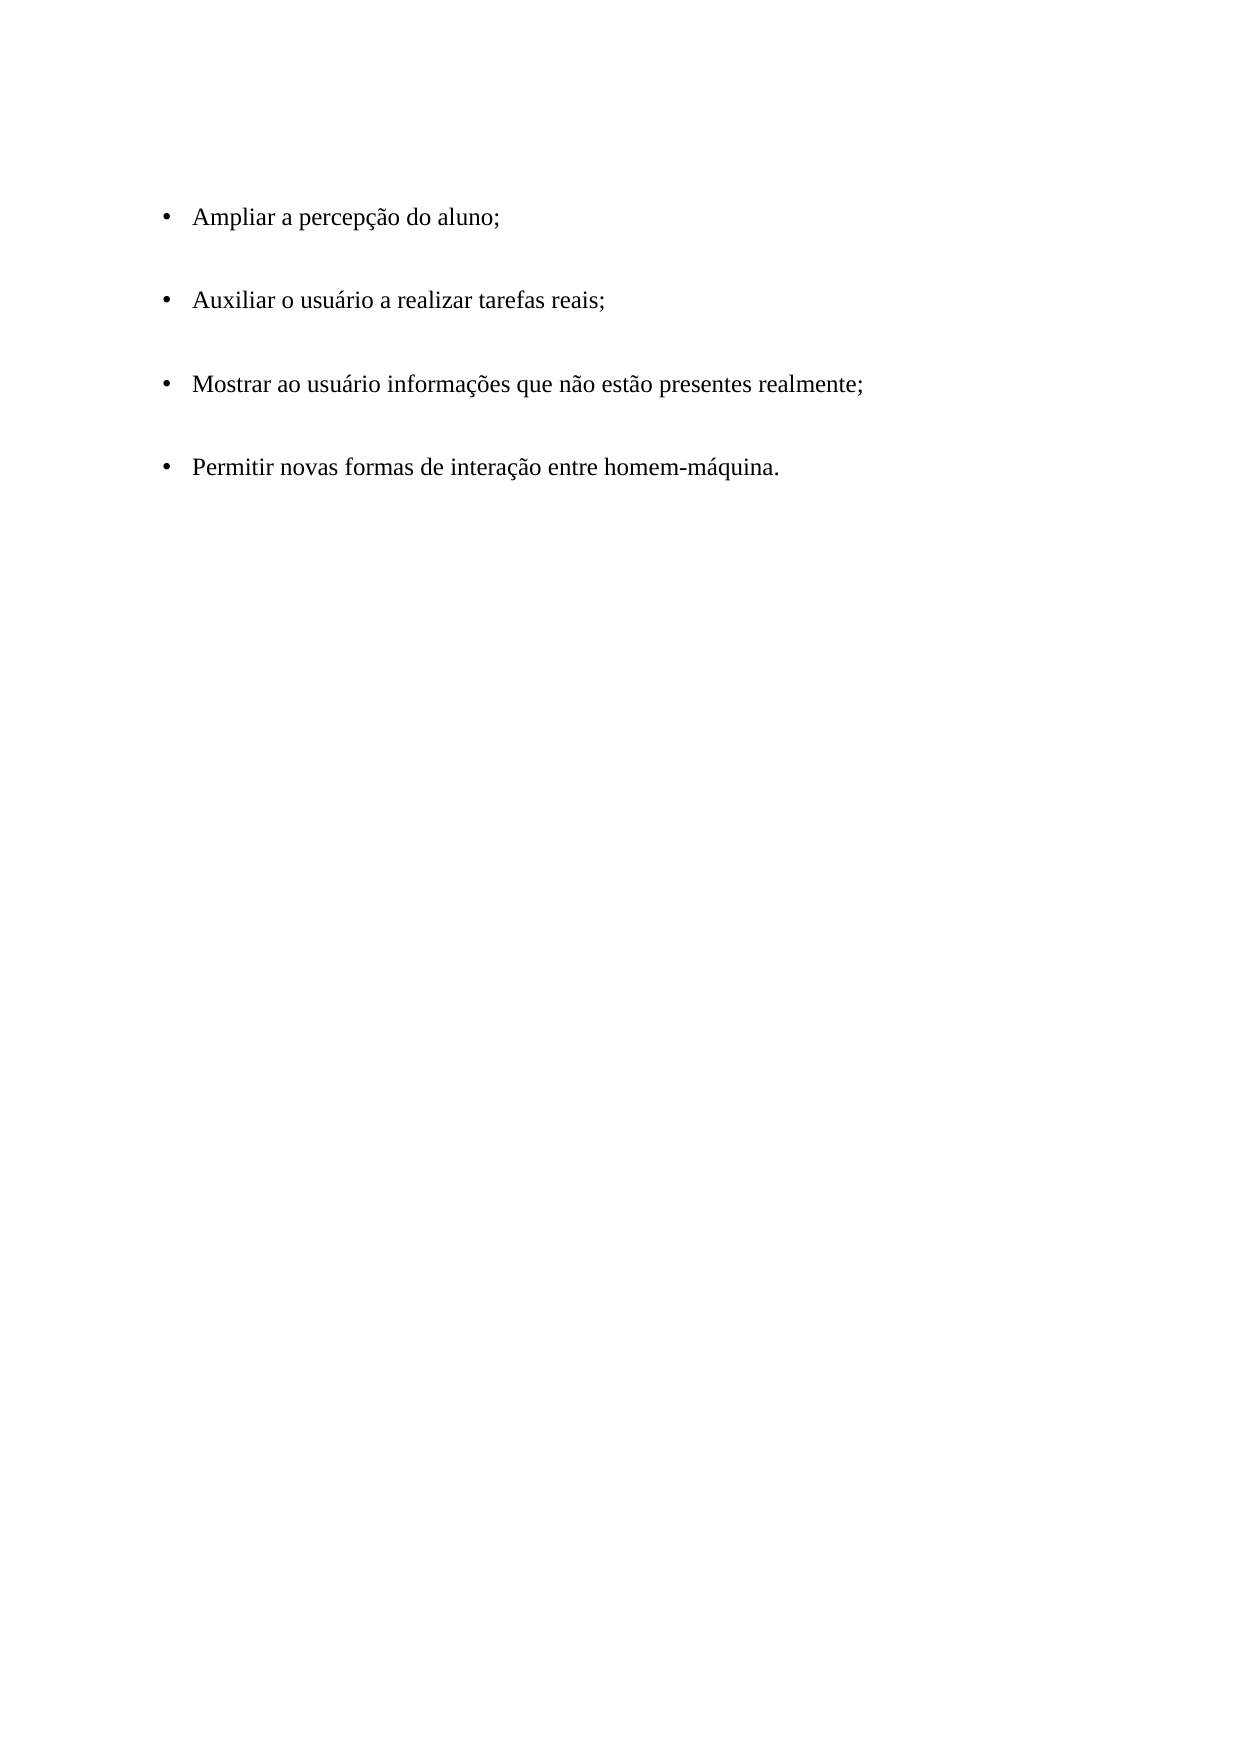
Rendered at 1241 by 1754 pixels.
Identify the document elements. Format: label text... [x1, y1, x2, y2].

list Auxiliar o usuário a realizar tarefas reais; [162, 285, 1122, 314]
list Ampliar a percepção do aluno; [162, 202, 1122, 230]
list Permitir novas formas de interação entre homem-máquina. [162, 452, 1122, 481]
list Mostrar ao usuário informações que não estão presentes realmente; [162, 369, 1122, 397]
